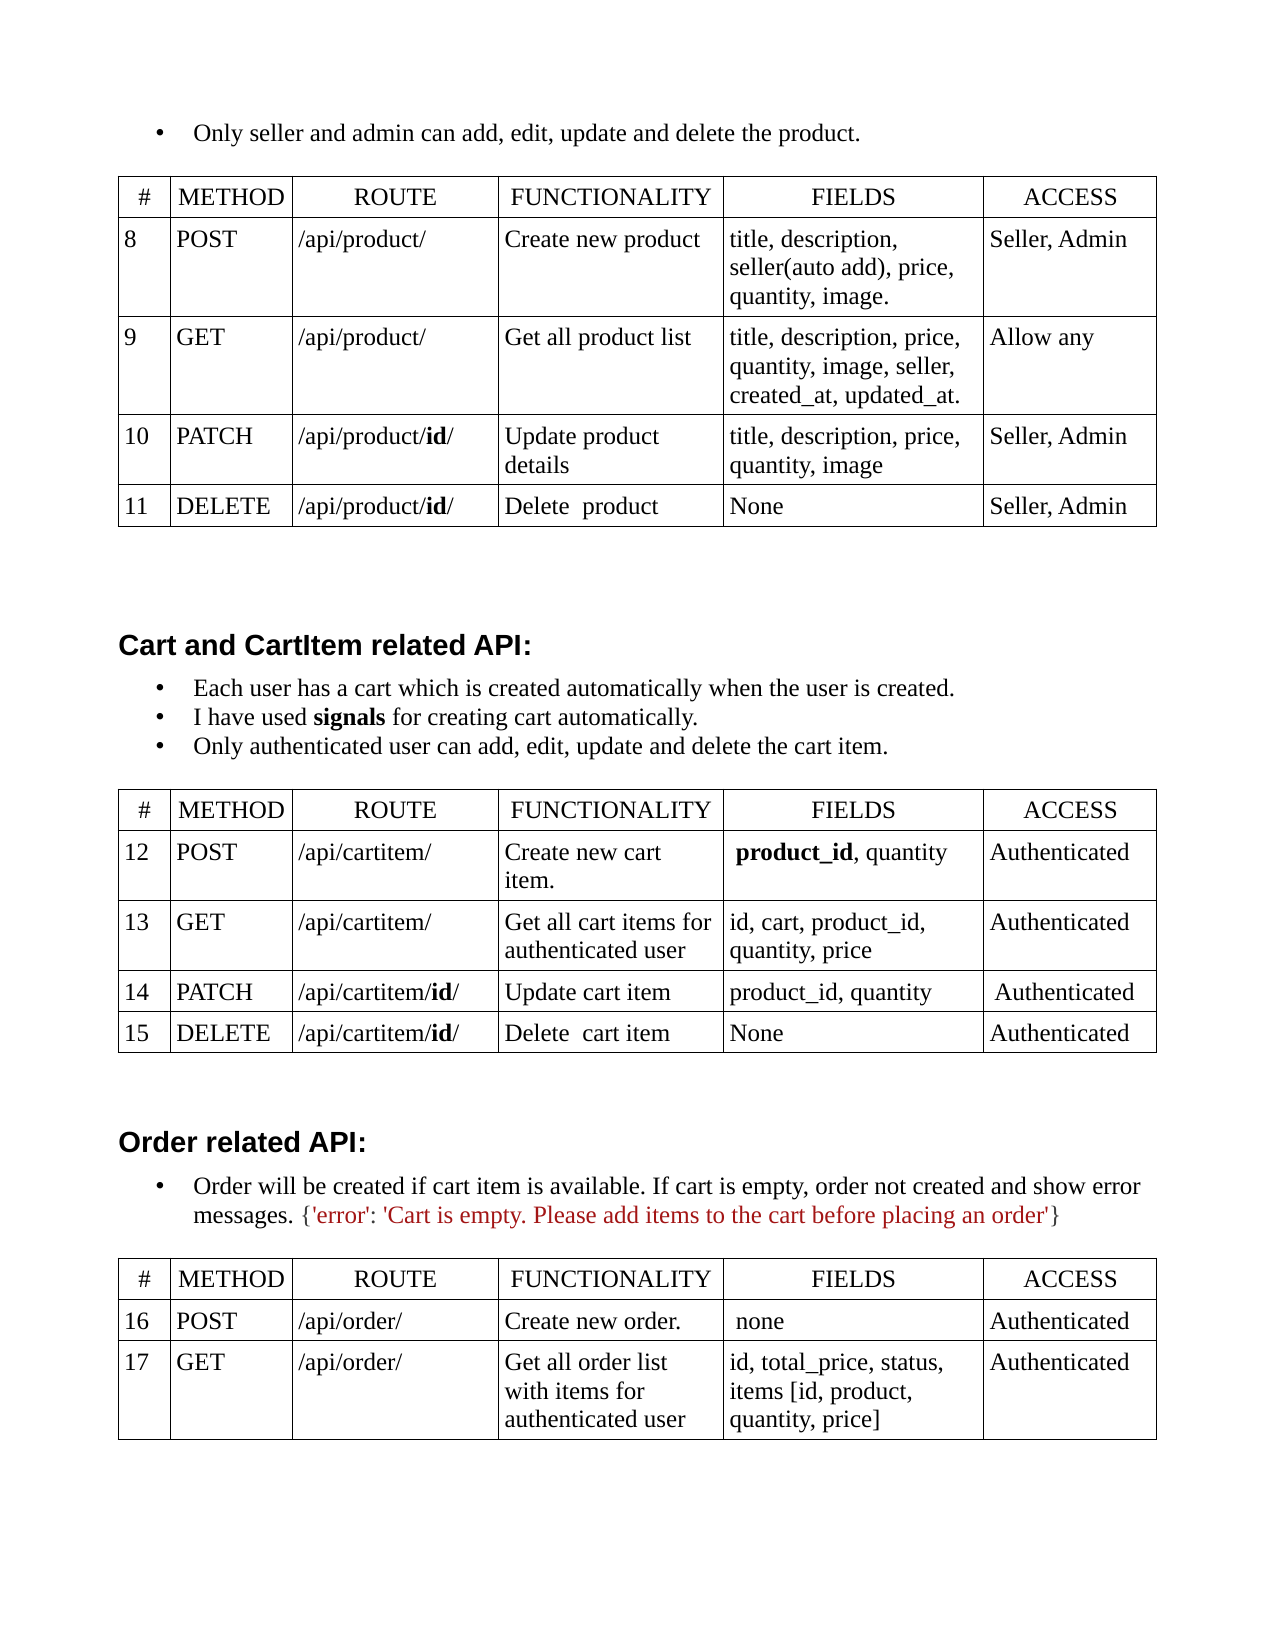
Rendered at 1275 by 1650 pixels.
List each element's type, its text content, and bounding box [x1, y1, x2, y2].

table_cell Get all order list with items for authenticated user [499, 1341, 723, 1439]
table_cell Update cart item [499, 971, 723, 1011]
table_cell /api/product/ [293, 317, 498, 414]
table_header FUNCTIONALITY [499, 177, 723, 217]
table_cell GET [171, 1341, 292, 1439]
table_cell 13 [119, 901, 170, 970]
table_cell Authenticated [984, 1341, 1156, 1439]
table_cell None [724, 1012, 983, 1052]
table_header FIELDS [724, 1259, 983, 1299]
table_header # [119, 177, 170, 217]
table_cell DELETE [171, 485, 292, 526]
table_cell 16 [119, 1300, 170, 1340]
table_header FIELDS [724, 177, 983, 217]
table_cell Create new cart item. [499, 831, 723, 900]
table_cell 10 [119, 415, 170, 484]
table_header ACCESS [984, 790, 1156, 830]
subtitle Cart and CartItem related API: [118, 627, 1157, 661]
list I have used signals for creating cart automatically. [156, 702, 1157, 731]
table_cell Seller, Admin [984, 218, 1156, 316]
list Order will be created if cart item is available. If cart is empty, order not created and show error messages. {'error': 'Cart is empty. Please add items to the cart before placing an order'} [156, 1171, 1157, 1229]
table_header ROUTE [293, 1259, 498, 1299]
list Only seller and admin can add, edit, update and delete the product. [156, 118, 1157, 147]
table_cell id, cart, product_id, quantity, price [724, 901, 983, 970]
table_cell Seller, Admin [984, 415, 1156, 484]
table_cell POST [171, 1300, 292, 1340]
table_cell Create new product [499, 218, 723, 316]
table_cell Authenticated [984, 1300, 1156, 1340]
list Each user has a cart which is created automatically when the user is created. [156, 673, 1157, 702]
table_cell /api/cartitem/id/ [293, 1012, 498, 1052]
table_cell product_id, quantity [724, 831, 983, 900]
table_cell Authenticated [984, 971, 1156, 1011]
table_cell Seller, Admin [984, 485, 1156, 526]
table_cell /api/order/ [293, 1341, 498, 1439]
table_cell /api/product/id/ [293, 485, 498, 526]
table_cell none [724, 1300, 983, 1340]
table_cell PATCH [171, 971, 292, 1011]
table_cell Delete product [499, 485, 723, 526]
table_cell GET [171, 317, 292, 414]
table_header ROUTE [293, 177, 498, 217]
table_header METHOD [171, 790, 292, 830]
table_cell id, total_price, status, items [id, product, quantity, price] [724, 1341, 983, 1439]
table_cell 12 [119, 831, 170, 900]
table_cell Update product details [499, 415, 723, 484]
table_header ROUTE [293, 790, 498, 830]
table_header # [119, 790, 170, 830]
table_cell 15 [119, 1012, 170, 1052]
table_cell title, description, price, quantity, image, seller, created_at, updated_at. [724, 317, 983, 414]
table_cell title, description, price, quantity, image [724, 415, 983, 484]
table_header FUNCTIONALITY [499, 1259, 723, 1299]
table_cell GET [171, 901, 292, 970]
table_cell None [724, 485, 983, 526]
table_cell Create new order. [499, 1300, 723, 1340]
table_cell 9 [119, 317, 170, 414]
table_cell Authenticated [984, 1012, 1156, 1052]
table_cell Delete cart item [499, 1012, 723, 1052]
table_cell POST [171, 218, 292, 316]
table_cell Get all product list [499, 317, 723, 414]
table_cell Authenticated [984, 901, 1156, 970]
table_cell POST [171, 831, 292, 900]
table_cell Allow any [984, 317, 1156, 414]
table_header METHOD [171, 177, 292, 217]
table_cell /api/product/ [293, 218, 498, 316]
table_header FIELDS [724, 790, 983, 830]
table_cell /api/order/ [293, 1300, 498, 1340]
table_header ACCESS [984, 1259, 1156, 1299]
table_cell Authenticated [984, 831, 1156, 900]
table_header FUNCTIONALITY [499, 790, 723, 830]
table_cell /api/cartitem/ [293, 831, 498, 900]
table_cell /api/cartitem/ [293, 901, 498, 970]
table_header METHOD [171, 1259, 292, 1299]
table_cell title, description, seller(auto add), price, quantity, image. [724, 218, 983, 316]
table_cell /api/cartitem/id/ [293, 971, 498, 1011]
table_cell Get all cart items for authenticated user [499, 901, 723, 970]
subtitle Order related API: [118, 1125, 1157, 1159]
table_cell 14 [119, 971, 170, 1011]
table_cell 17 [119, 1341, 170, 1439]
table_cell product_id, quantity [724, 971, 983, 1011]
table_header ACCESS [984, 177, 1156, 217]
table_cell PATCH [171, 415, 292, 484]
table_cell /api/product/id/ [293, 415, 498, 484]
table_cell 8 [119, 218, 170, 316]
table_cell DELETE [171, 1012, 292, 1052]
list Only authenticated user can add, edit, update and delete the cart item. [156, 731, 1157, 760]
table_header # [119, 1259, 170, 1299]
table_cell 11 [119, 485, 170, 526]
